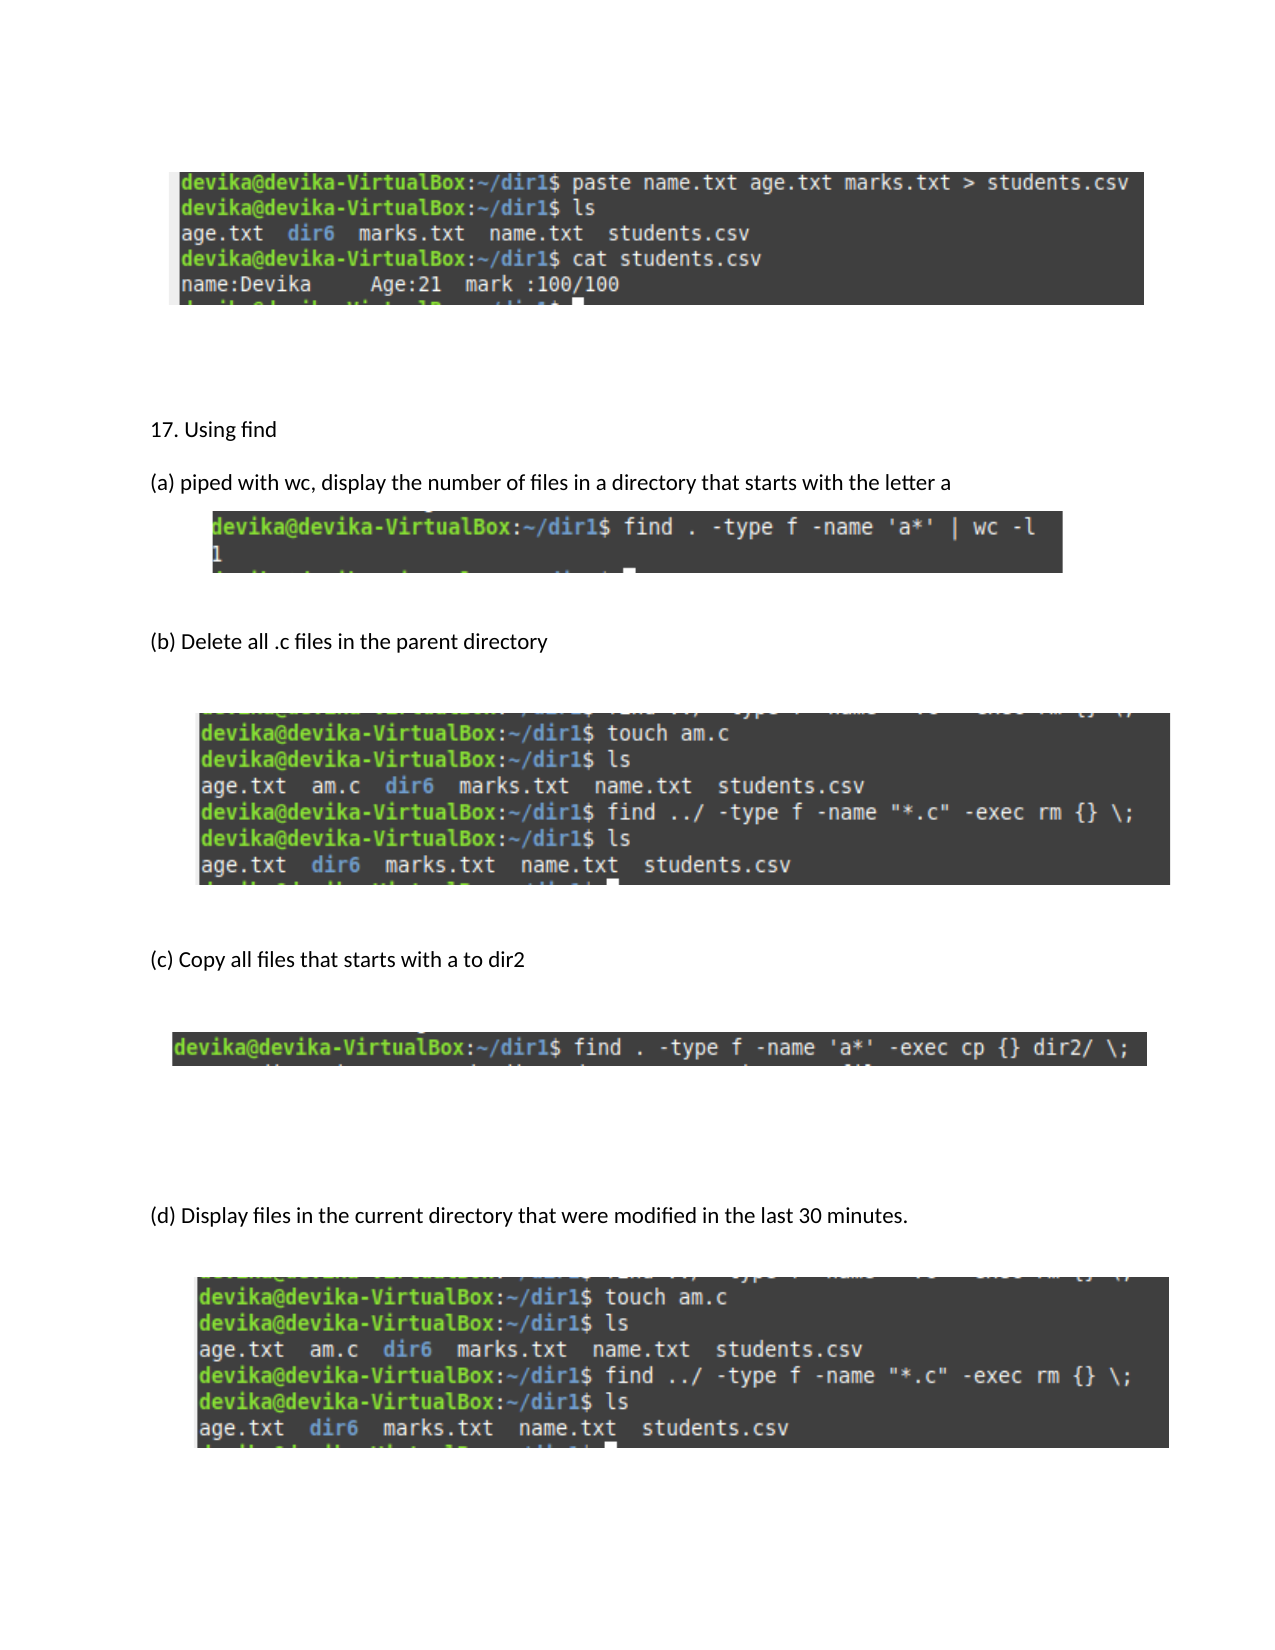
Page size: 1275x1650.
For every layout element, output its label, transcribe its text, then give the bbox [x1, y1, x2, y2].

text (c) Copy all files that starts with a to dir2 [150, 945, 1125, 973]
picture [195, 713, 1171, 885]
text 17. Using find [150, 415, 1125, 443]
text (a) piped with wc, display the number of files in a directory that starts with the letter a [150, 468, 1125, 496]
picture [193, 1277, 1169, 1448]
picture [212, 511, 1063, 573]
picture [168, 172, 1144, 305]
picture [171, 1032, 1147, 1066]
text (d) Display files in the current directory that were modified in the last 30 minutes. [150, 1201, 1125, 1229]
text (b) Delete all .c files in the parent directory [150, 627, 1125, 655]
